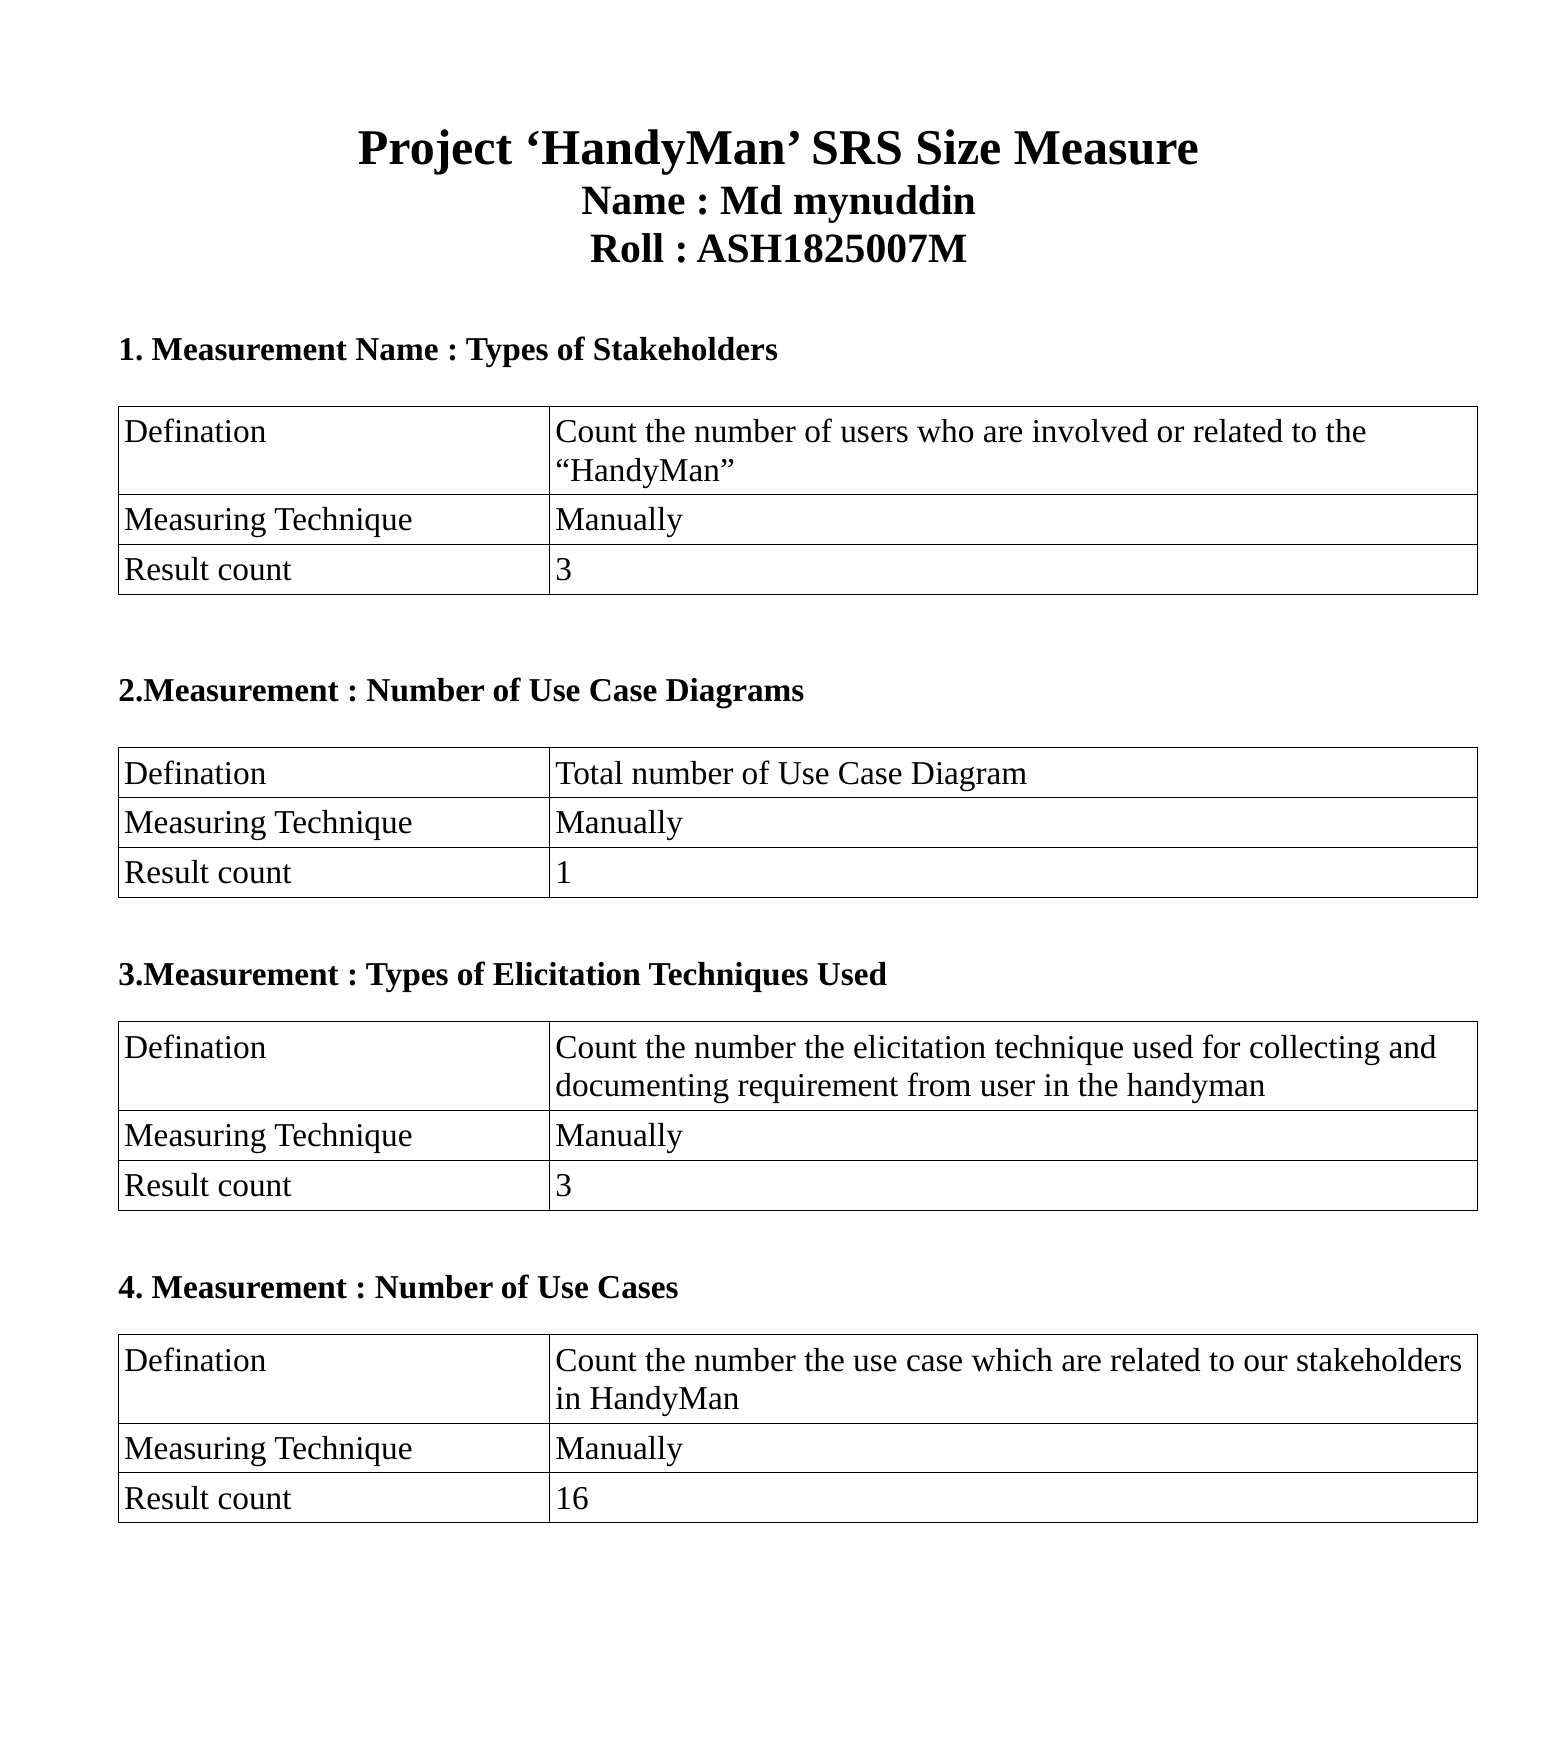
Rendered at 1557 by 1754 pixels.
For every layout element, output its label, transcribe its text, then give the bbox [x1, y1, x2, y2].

table_cell Manually [550, 1111, 1477, 1159]
text Roll : ASH1825007M [118, 223, 1439, 271]
table_header Defination [119, 1022, 549, 1110]
table_cell 16 [550, 1473, 1477, 1522]
text Project ‘HandyMan’ SRS Size Measure [118, 118, 1439, 176]
table_header Defination [119, 1335, 549, 1422]
table_cell 1 [550, 848, 1477, 897]
text 1. Measurement Name : Types of Stakeholders [118, 329, 1439, 367]
table_cell Measuring Technique [119, 1111, 549, 1159]
table_cell Result count [119, 1473, 549, 1522]
text 4. Measurement : Number of Use Cases [118, 1267, 1439, 1305]
text 2.Measurement : Number of Use Case Diagrams [118, 670, 1439, 709]
table_cell Manually [550, 495, 1477, 544]
text Name : Md mynuddin [118, 176, 1439, 223]
table_cell Result count [119, 545, 549, 594]
table_cell Result count [119, 1161, 549, 1209]
table_header Count the number the use case which are related to our stakeholders in HandyMan [550, 1335, 1477, 1422]
table_cell Measuring Technique [119, 798, 549, 847]
table_header Total number of Use Case Diagram [550, 748, 1477, 797]
table_header Count the number the elicitation technique used for collecting and documenting requirement from user in the handyman [550, 1022, 1477, 1110]
table_cell Manually [550, 798, 1477, 847]
table_cell 3 [550, 545, 1477, 594]
table_header Count the number of users who are involved or related to the “HandyMan” [550, 407, 1477, 494]
table_cell 3 [550, 1161, 1477, 1209]
table_cell Manually [550, 1424, 1477, 1472]
table_cell Result count [119, 848, 549, 897]
table_cell Measuring Technique [119, 495, 549, 544]
text 3.Measurement : Types of Elicitation Techniques Used [118, 954, 1439, 993]
table_header Defination [119, 748, 549, 797]
table_header Defination [119, 407, 549, 494]
table_cell Measuring Technique [119, 1424, 549, 1472]
